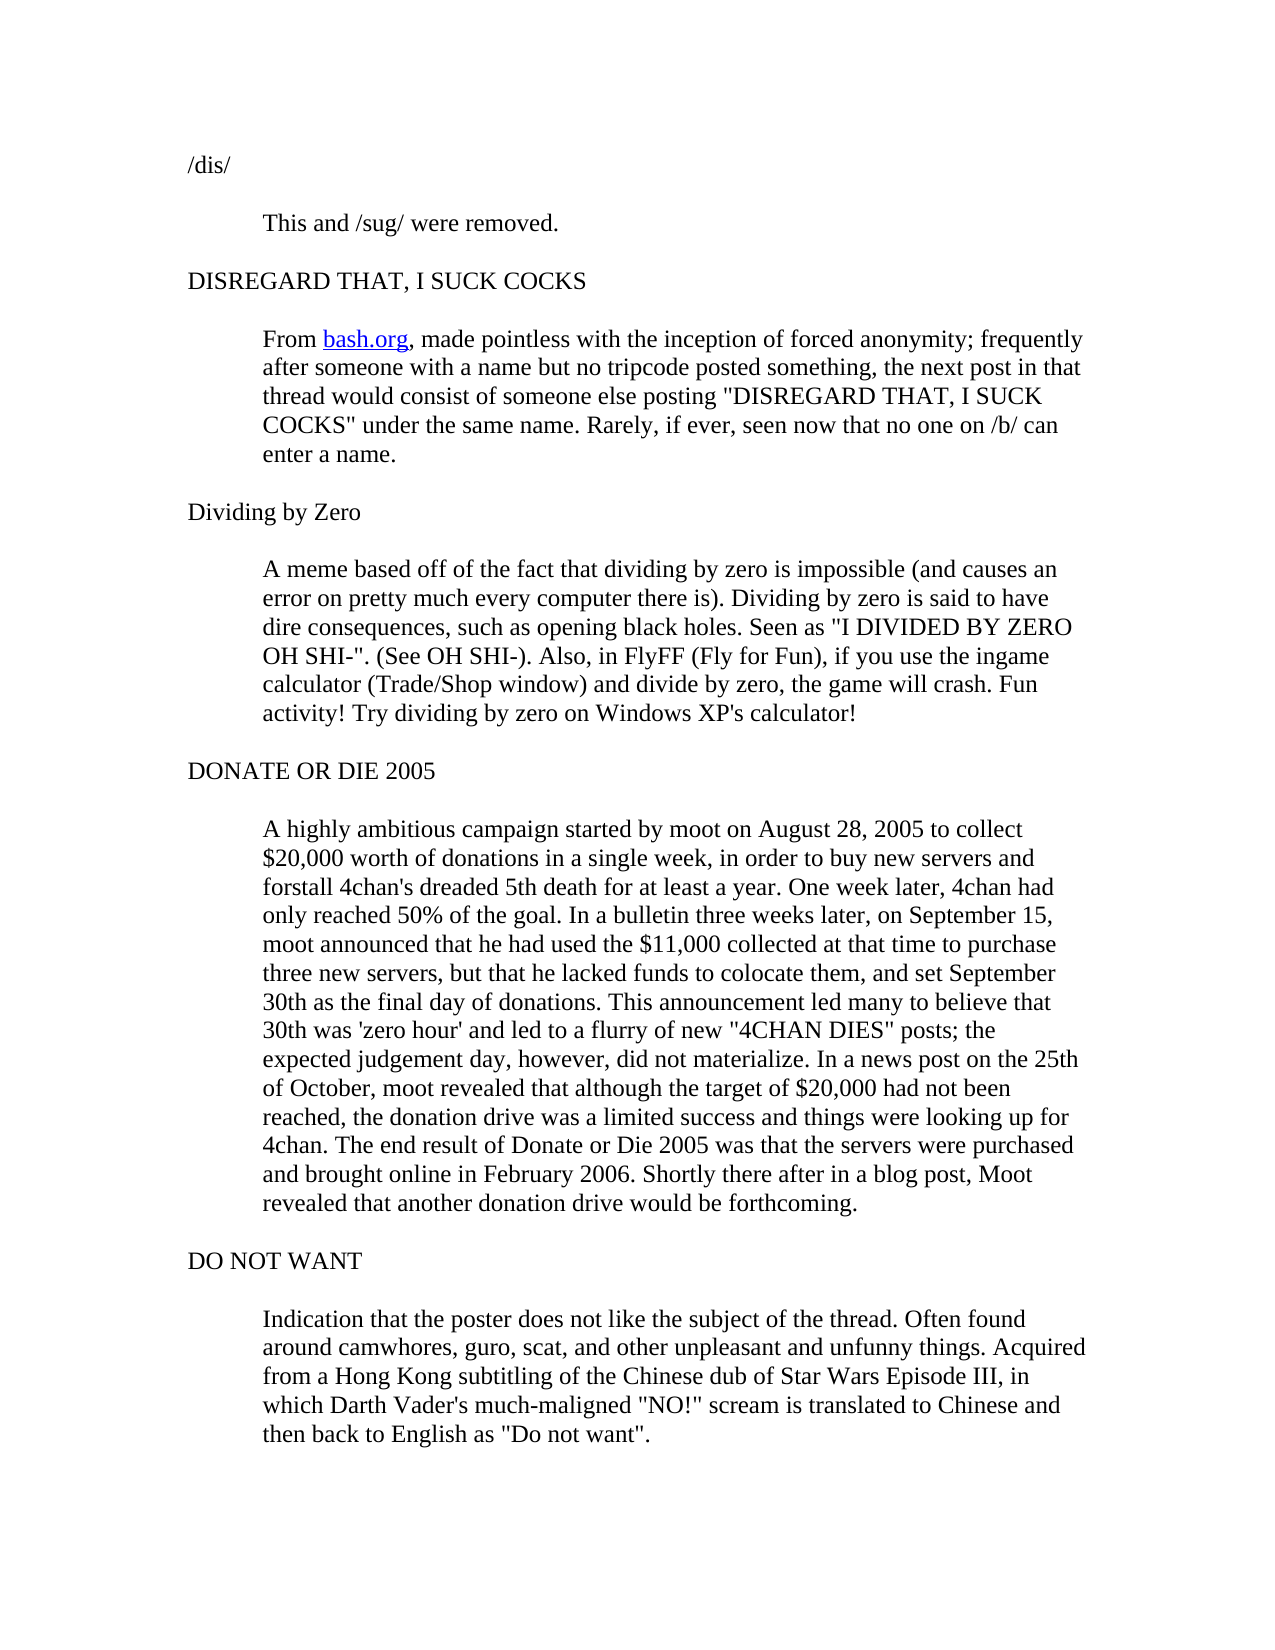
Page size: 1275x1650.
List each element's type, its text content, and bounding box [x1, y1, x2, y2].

text DISREGARD THAT, I SUCK COCKS [187, 266, 1087, 294]
text From bash.org, made pointless with the inception of forced anonymity; frequently after someone with a name but no tripcode posted something, the next post in that thread would consist of someone else posting "DISREGARD THAT, I SUCK COCKS" under the same name. Rarely, if ever, seen now that no one on /b/ can enter a name. [262, 324, 1087, 467]
text DONATE OR DIE 2005 [187, 756, 1087, 785]
text Dividing by Zero [187, 497, 1087, 525]
text This and /sug/ were removed. [262, 208, 1087, 237]
text DO NOT WANT [187, 1246, 1087, 1274]
text A meme based off of the fact that dividing by zero is impossible (and causes an error on pretty much every computer there is). Dividing by zero is said to have dire consequences, such as opening black holes. Seen as "I DIVIDED BY ZERO OH SHI-". (See OH SHI-). Also, in FlyFF (Fly for Fun), if you use the ingame calculator (Trade/Shop window) and divide by zero, the game will crash. Fun activity! Try dividing by zero on Windows XP's calculator! [262, 554, 1087, 727]
text A highly ambitious campaign started by moot on August 28, 2005 to collect $20,000 worth of donations in a single week, in order to buy new servers and forstall 4chan's dreaded 5th death for at least a year. One week later, 4chan had only reached 50% of the goal. In a bulletin three weeks later, on September 15, moot announced that he had used the $11,000 collected at that time to purchase three new servers, but that he lacked funds to colocate them, and set September 30th as the final day of donations. This announcement led many to believe that 30th was 'zero hour' and led to a flurry of new "4CHAN DIES" posts; the expected judgement day, however, did not materialize. In a news post on the 25th of October, moot revealed that although the target of $20,000 had not been reached, the donation drive was a limited success and things were looking up for 4chan. The end result of Donate or Die 2005 was that the servers were purchased and brought online in February 2006. Shortly there after in a blog post, Moot revealed that another donation drive would be forthcoming. [262, 814, 1087, 1217]
text /dis/ [187, 150, 1087, 179]
text Indication that the poster does not like the subject of the thread. Often found around camwhores, guro, scat, and other unpleasant and unfunny things. Acquired from a Hong Kong subtitling of the Chinese dub of Star Wars Episode III, in which Darth Vader's much-maligned "NO!" scream is translated to Chinese and then back to English as "Do not want". [262, 1304, 1087, 1447]
